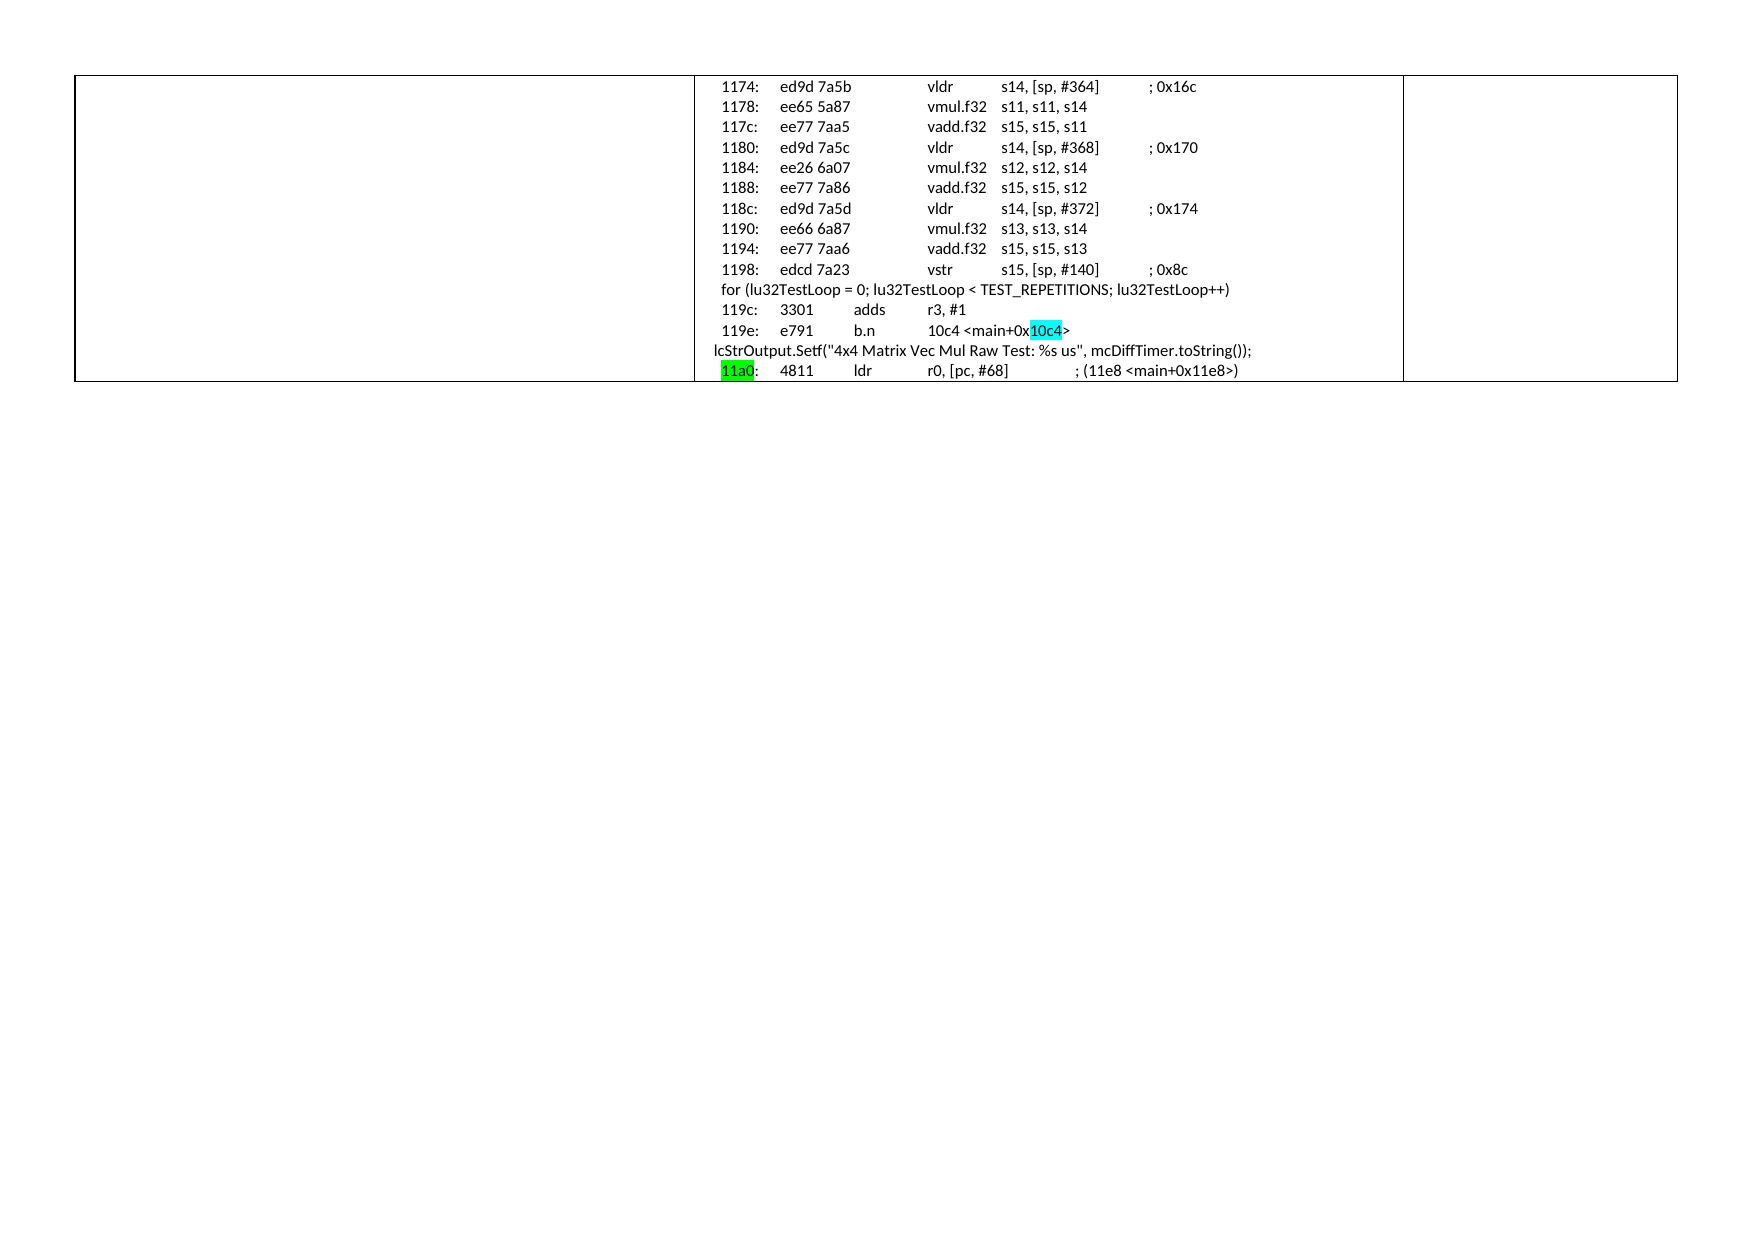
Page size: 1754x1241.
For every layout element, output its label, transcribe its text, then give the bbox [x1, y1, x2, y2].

table_cell [1404, 76, 1677, 381]
table_cell [76, 76, 694, 381]
table_cell 1174: ed9d 7a5b vldr s14, [sp, #364] ; 0x16c 1178: ee65 5a87 vmul.f32 s11, s11, s14 117c: ee77 7aa5 vadd.f32 s15, s15, s11 1180: ed9d 7a5c vldr s14, [sp, #368] ; 0x170 1184: ee26 6a07 vmul.f32 s12, s12, s14 1188: ee77 7a86 vadd.f32 s15, s15, s12 118c: ed9d 7a5d vldr s14, [sp, #372] ; 0x174 1190: ee66 6a87 vmul.f32 s13, s13, s14 1194: ee77 7aa6 vadd.f32 s15, s15, s13 1198: edcd 7a23 vstr s15, [sp, #140] ; 0x8c for (lu32TestLoop = 0; lu32TestLoop < TEST_REPETITIONS; lu32TestLoop++) 119c: 3301 adds r3, #1 119e: e791 b.n 10c4 <main+0x10c4> lcStrOutput.Setf("4x4 Matrix Vec Mul Raw Test: %s us", mcDiffTimer.toString()); 11a0: 4811 ldr r0, [pc, #68] ; (11e8 <main+0x11e8>) [695, 76, 1403, 381]
